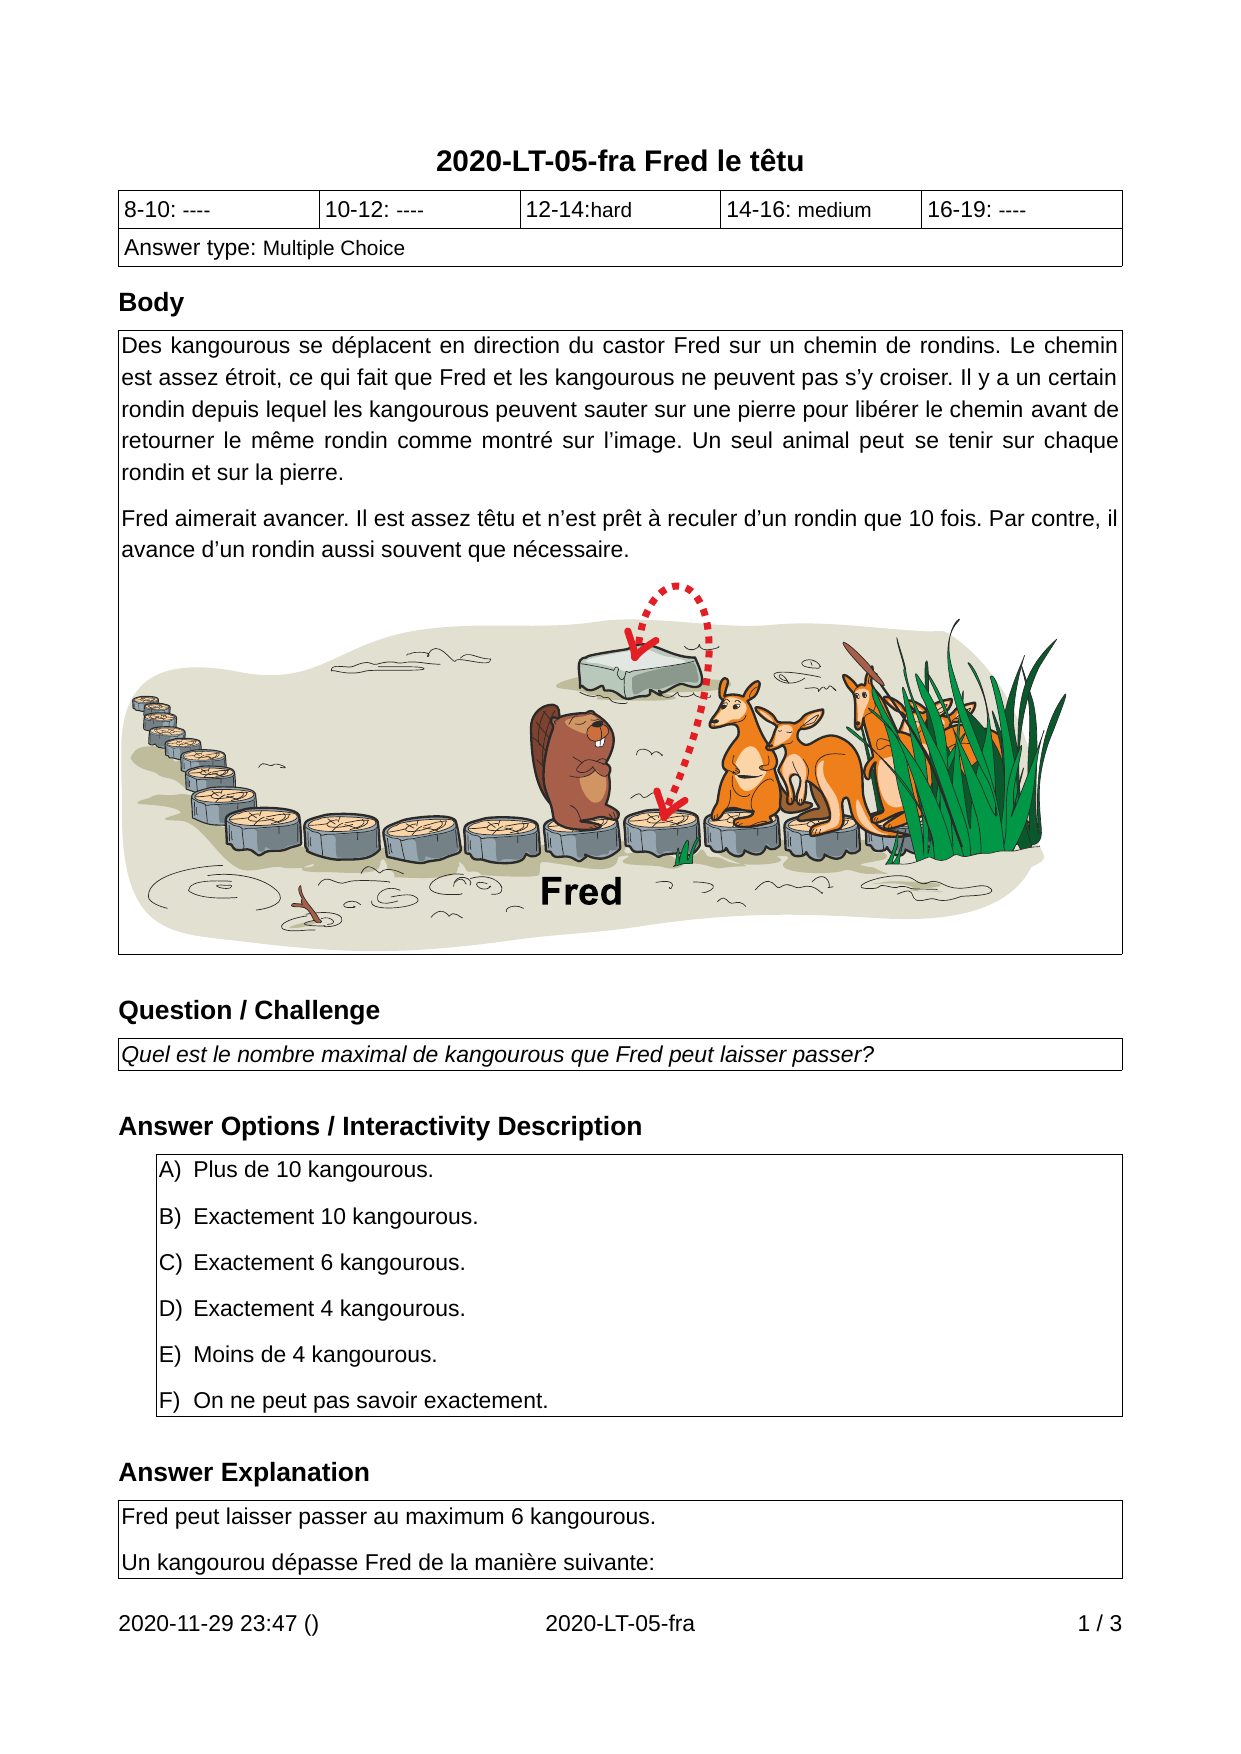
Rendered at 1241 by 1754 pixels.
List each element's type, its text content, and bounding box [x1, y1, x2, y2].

subtitle Question / Challenge [118, 995, 1122, 1025]
table_header 16-19: ---- [922, 191, 1122, 228]
list On ne peut pas savoir exactement. [157, 1384, 1122, 1416]
subtitle Answer Options / Interactivity Description [118, 1111, 1122, 1141]
table_header 12-14:hard [521, 191, 720, 228]
subtitle Body [118, 287, 1122, 317]
text Des kangourous se déplacent en direction du castor Fred sur un chemin de rondins. Le chemin est assez étroit, ce qui fait que Fred et les kangourous ne peuvent pas s’y croiser. Il y a un certain rondin depuis lequel les kangourous peuvent sauter sur une pierre pour libérer le chemin avant de retourner le même rondin comme montré sur l’image. Un seul animal peut se tenir sur chaque rondin et sur la pierre. [119, 331, 1122, 485]
text Fred aimerait avancer. Il est assez têtu et n’est prêt à reculer d’un rondin que 10 fois. Par contre, il avance d’un rondin aussi souvent que nécessaire. [119, 502, 1122, 563]
table_header 8-10: ---- [119, 191, 319, 228]
list Exactement 10 kangourous. [157, 1199, 1122, 1229]
table_header 14-16: medium [721, 191, 921, 228]
list Exactement 6 kangourous. [157, 1246, 1122, 1275]
list Plus de 10 kangourous. [157, 1155, 1122, 1183]
list Exactement 4 kangourous. [157, 1292, 1122, 1321]
subtitle 2020-LT-05-fra Fred le têtu [118, 143, 1122, 177]
text Quel est le nombre maximal de kangourous que Fred peut laisser passer? [119, 1039, 1122, 1070]
text Un kangourou dépasse Fred de la manière suivante: [119, 1546, 1122, 1578]
table_cell Answer type: Multiple Choice [119, 229, 1122, 266]
table_header 10-12: ---- [320, 191, 520, 228]
list Moins de 4 kangourous. [157, 1338, 1122, 1367]
subtitle Answer Explanation [118, 1457, 1122, 1487]
text Fred peut laisser passer au maximum 6 kangourous. [119, 1501, 1122, 1529]
